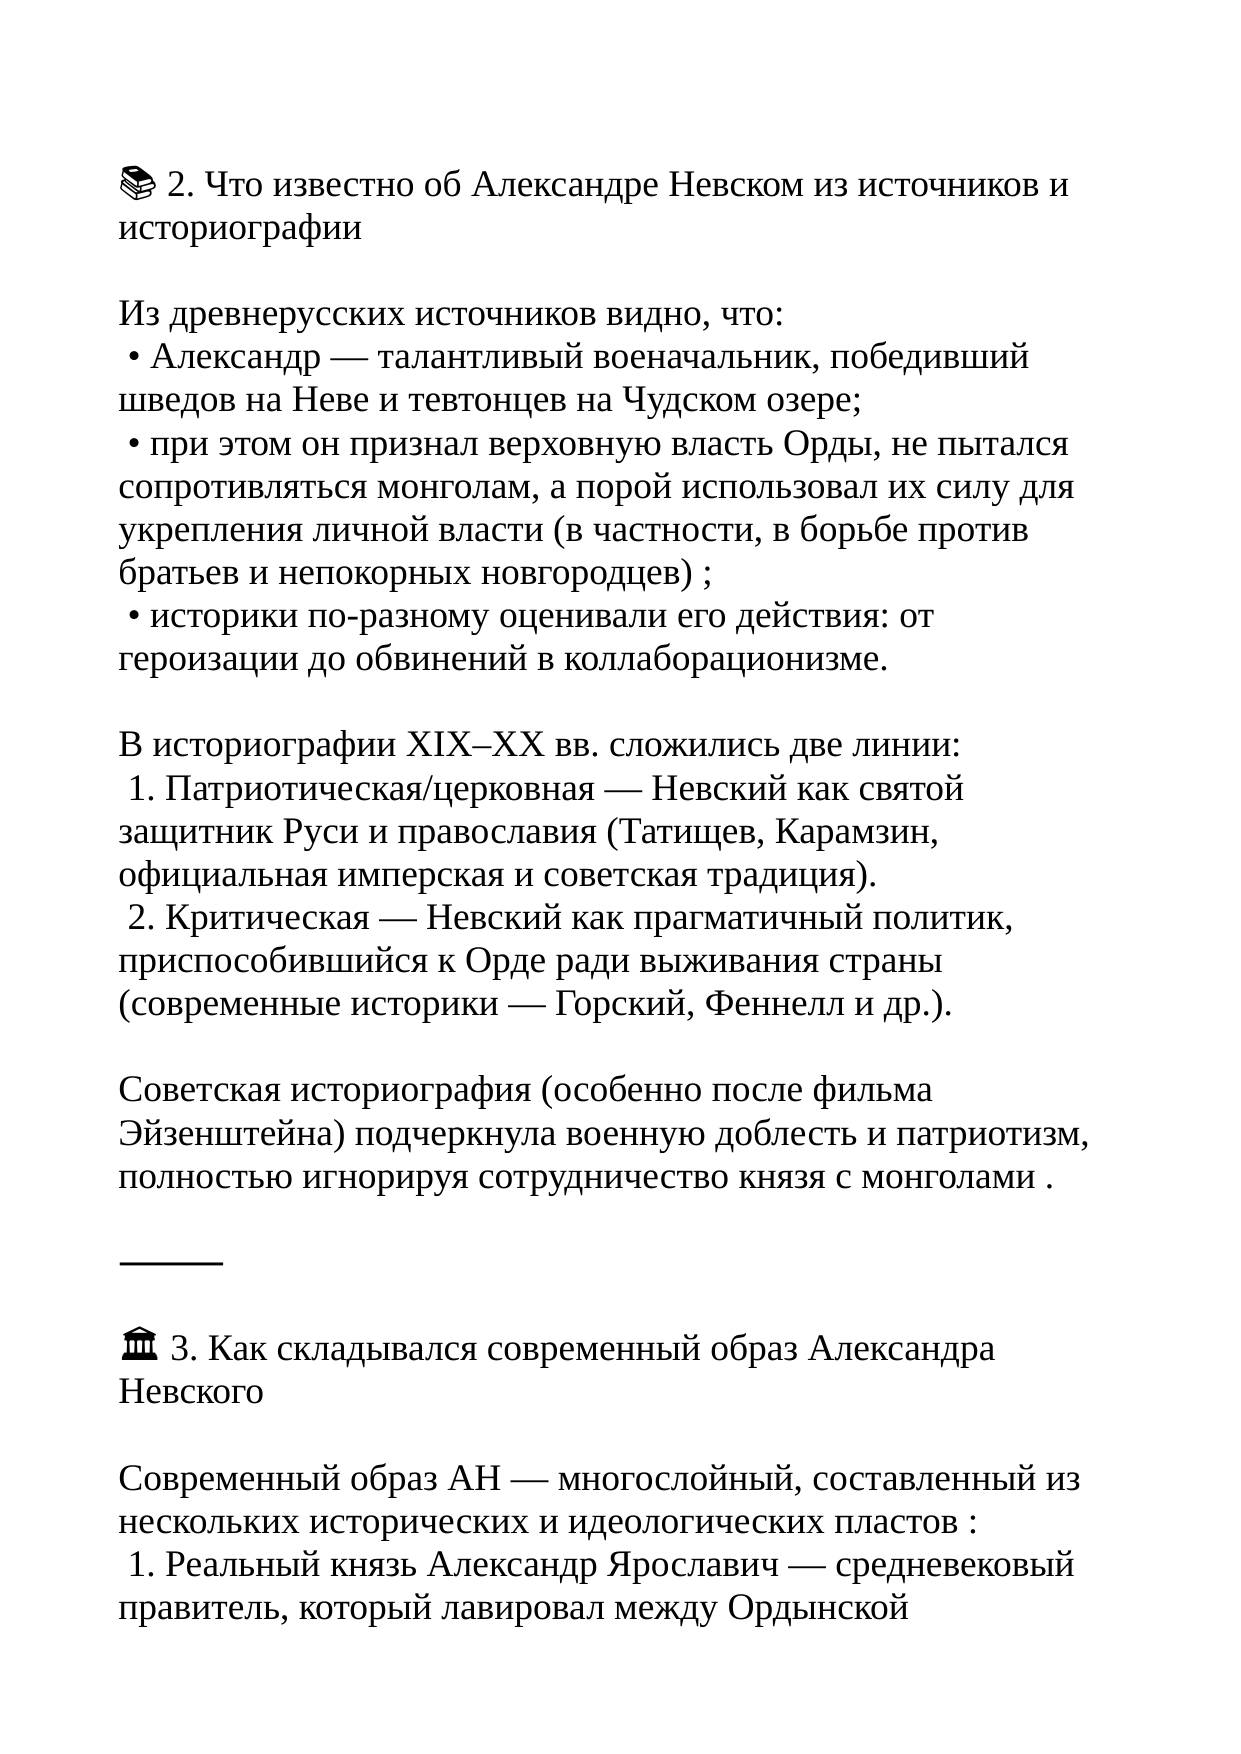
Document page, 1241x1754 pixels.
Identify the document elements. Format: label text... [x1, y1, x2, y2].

text 1. Патриотическая/церковная — Невский как святой защитник Руси и православия (Татищев, Карамзин, официальная имперская и советская традиция). [118, 765, 1122, 894]
text 🏛 3. Как складывался современный образ Александра Невского [118, 1326, 1122, 1412]
text Советская историография (особенно после фильма Эйзенштейна) подчеркнула военную доблесть и патриотизм, полностью игнорируя сотрудничество князя с монголами . [118, 1067, 1122, 1196]
text • Александр — талантливый военачальник, победивший шведов на Неве и тевтонцев на Чудском озере; [118, 334, 1122, 420]
text 2. Критическая — Невский как прагматичный политик, приспособившийся к Орде ради выживания страны (современные историки — Горский, Феннелл и др.). [118, 894, 1122, 1024]
text Из древнерусских источников видно, что: [118, 291, 1122, 334]
text 1. Реальный князь Александр Ярославич — средневековый правитель, который лавировал между Ордынской [118, 1541, 1122, 1627]
text • при этом он признал верховную власть Орды, не пытался сопротивляться монголам, а порой использовал их силу для укрепления личной власти (в частности, в борьбе против братьев и непокорных новгородцев) ; [118, 420, 1122, 592]
text 📚 2. Что известно об Александре Невском из источников и историографии [118, 161, 1122, 247]
text В историографии XIX–XX вв. сложились две линии: [118, 722, 1122, 765]
text • историки по-разному оценивали его действия: от героизации до обвинений в коллаборационизме. [118, 592, 1122, 679]
text ⸻ [118, 1239, 1122, 1282]
text Современный образ АН — многослойный, составленный из нескольких исторических и идеологических пластов : [118, 1455, 1122, 1541]
